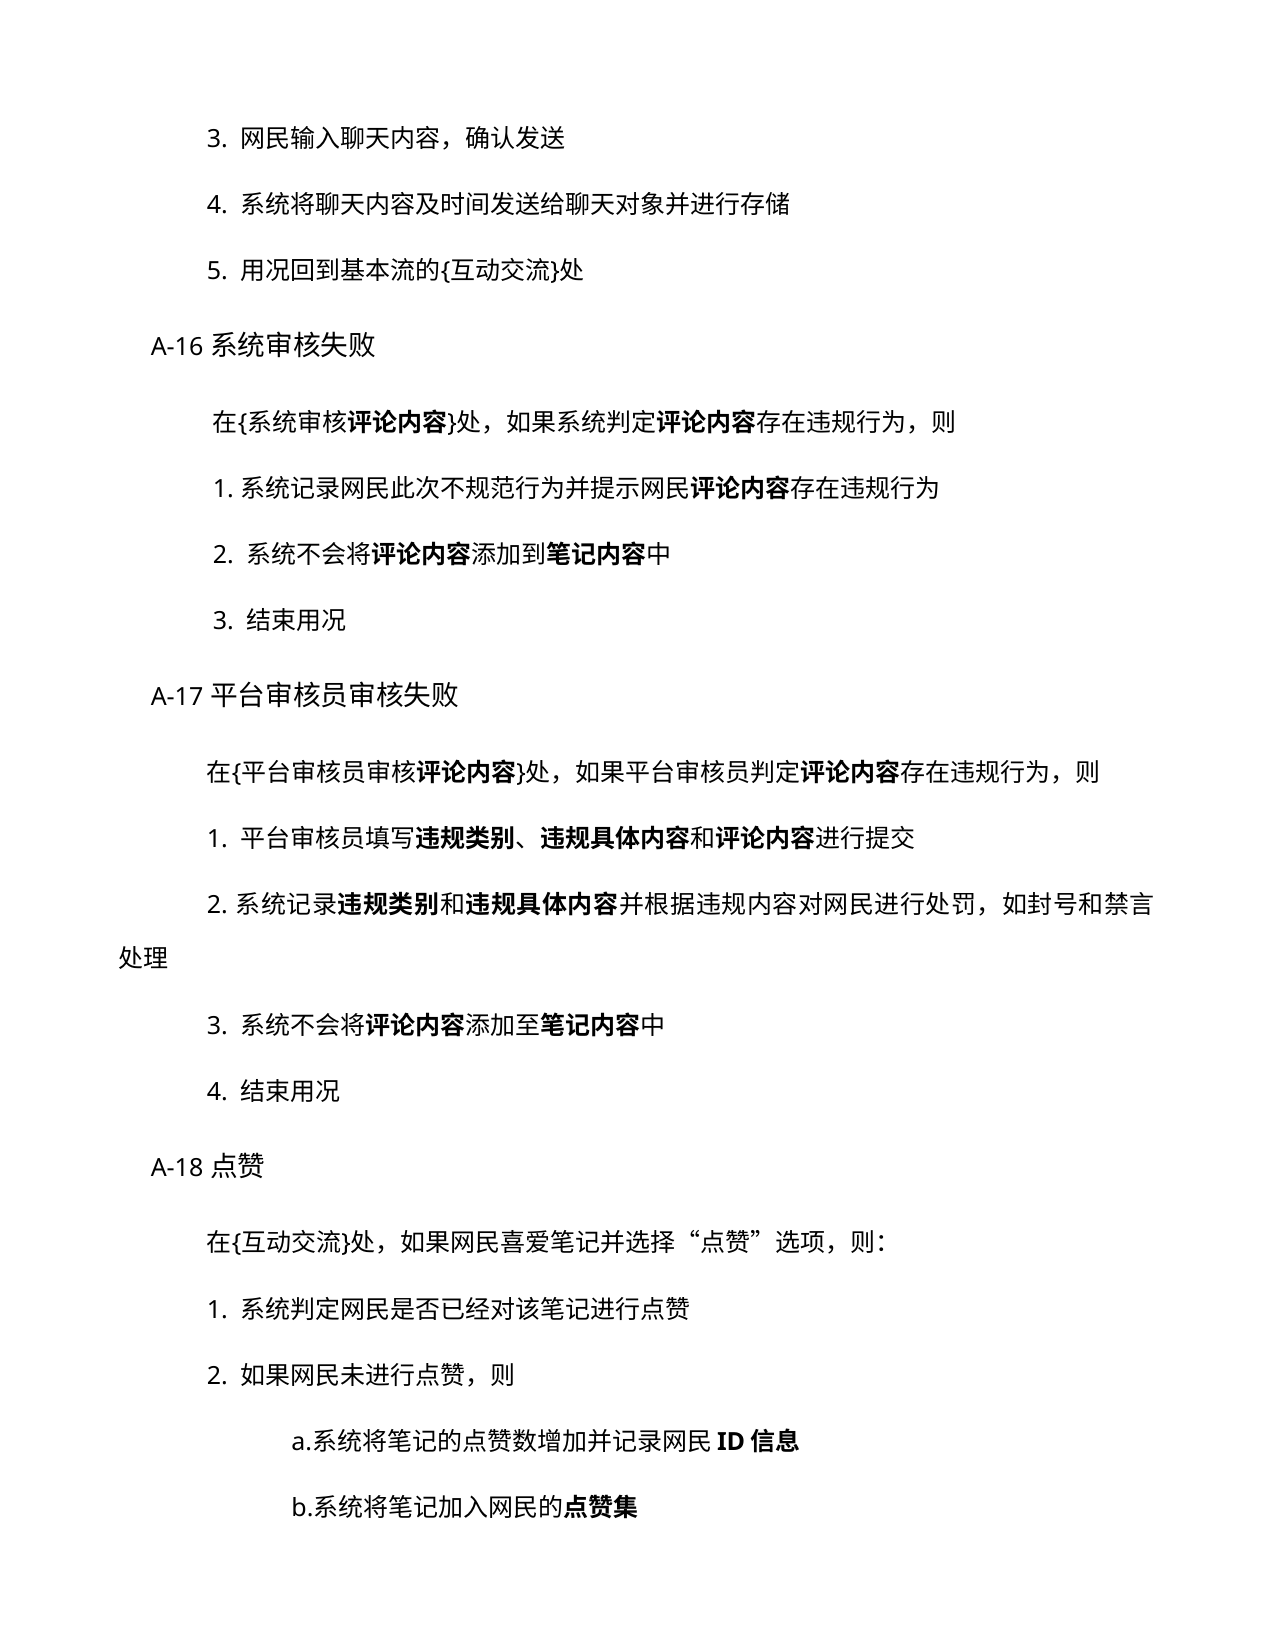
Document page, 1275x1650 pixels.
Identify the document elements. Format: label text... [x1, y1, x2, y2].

text 3. 结束用况 [118, 601, 1157, 637]
text 4. 系统将聊天内容及时间发送给聊天对象并进行存储 [118, 184, 1157, 221]
text 在{系统审核评论内容}处，如果系统判定评论内容存在违规行为，则 [118, 402, 1157, 438]
text 2. 系统记录违规类别和违规具体内容并根据违规内容对网民进行处罚，如封号和禁言处理 [118, 884, 1157, 975]
text 2. 如果网民未进行点赞，则 [118, 1355, 1157, 1392]
text 3. 系统不会将评论内容添加至笔记内容中 [118, 1005, 1157, 1041]
text 在{互动交流}处，如果网民喜爱笔记并选择“点赞”选项，则： [118, 1223, 1157, 1259]
text 1. 平台审核员填写违规类别、违规具体内容和评论内容进行提交 [118, 818, 1157, 854]
text 2. 系统不会将评论内容添加到笔记内容中 [118, 534, 1157, 571]
text 4. 结束用况 [118, 1071, 1157, 1108]
text 1. 系统记录网民此次不规范行为并提示网民评论内容存在违规行为 [118, 468, 1157, 504]
subtitle A-18 点赞 [118, 1144, 1157, 1184]
subtitle A-16 系统审核失败 [118, 323, 1157, 363]
text 在{平台审核员审核评论内容}处，如果平台审核员判定评论内容存在违规行为，则 [118, 752, 1157, 788]
text b.系统将笔记加入网民的点赞集 [118, 1488, 1157, 1524]
subtitle A-17 平台审核员审核失败 [118, 673, 1157, 714]
text 5. 用况回到基本流的{互动交流}处 [118, 251, 1157, 287]
text 1. 系统判定网民是否已经对该笔记进行点赞 [118, 1289, 1157, 1325]
text a.系统将笔记的点赞数增加并记录网民ID信息 [118, 1422, 1157, 1458]
text 3. 网民输入聊天内容，确认发送 [118, 118, 1157, 154]
